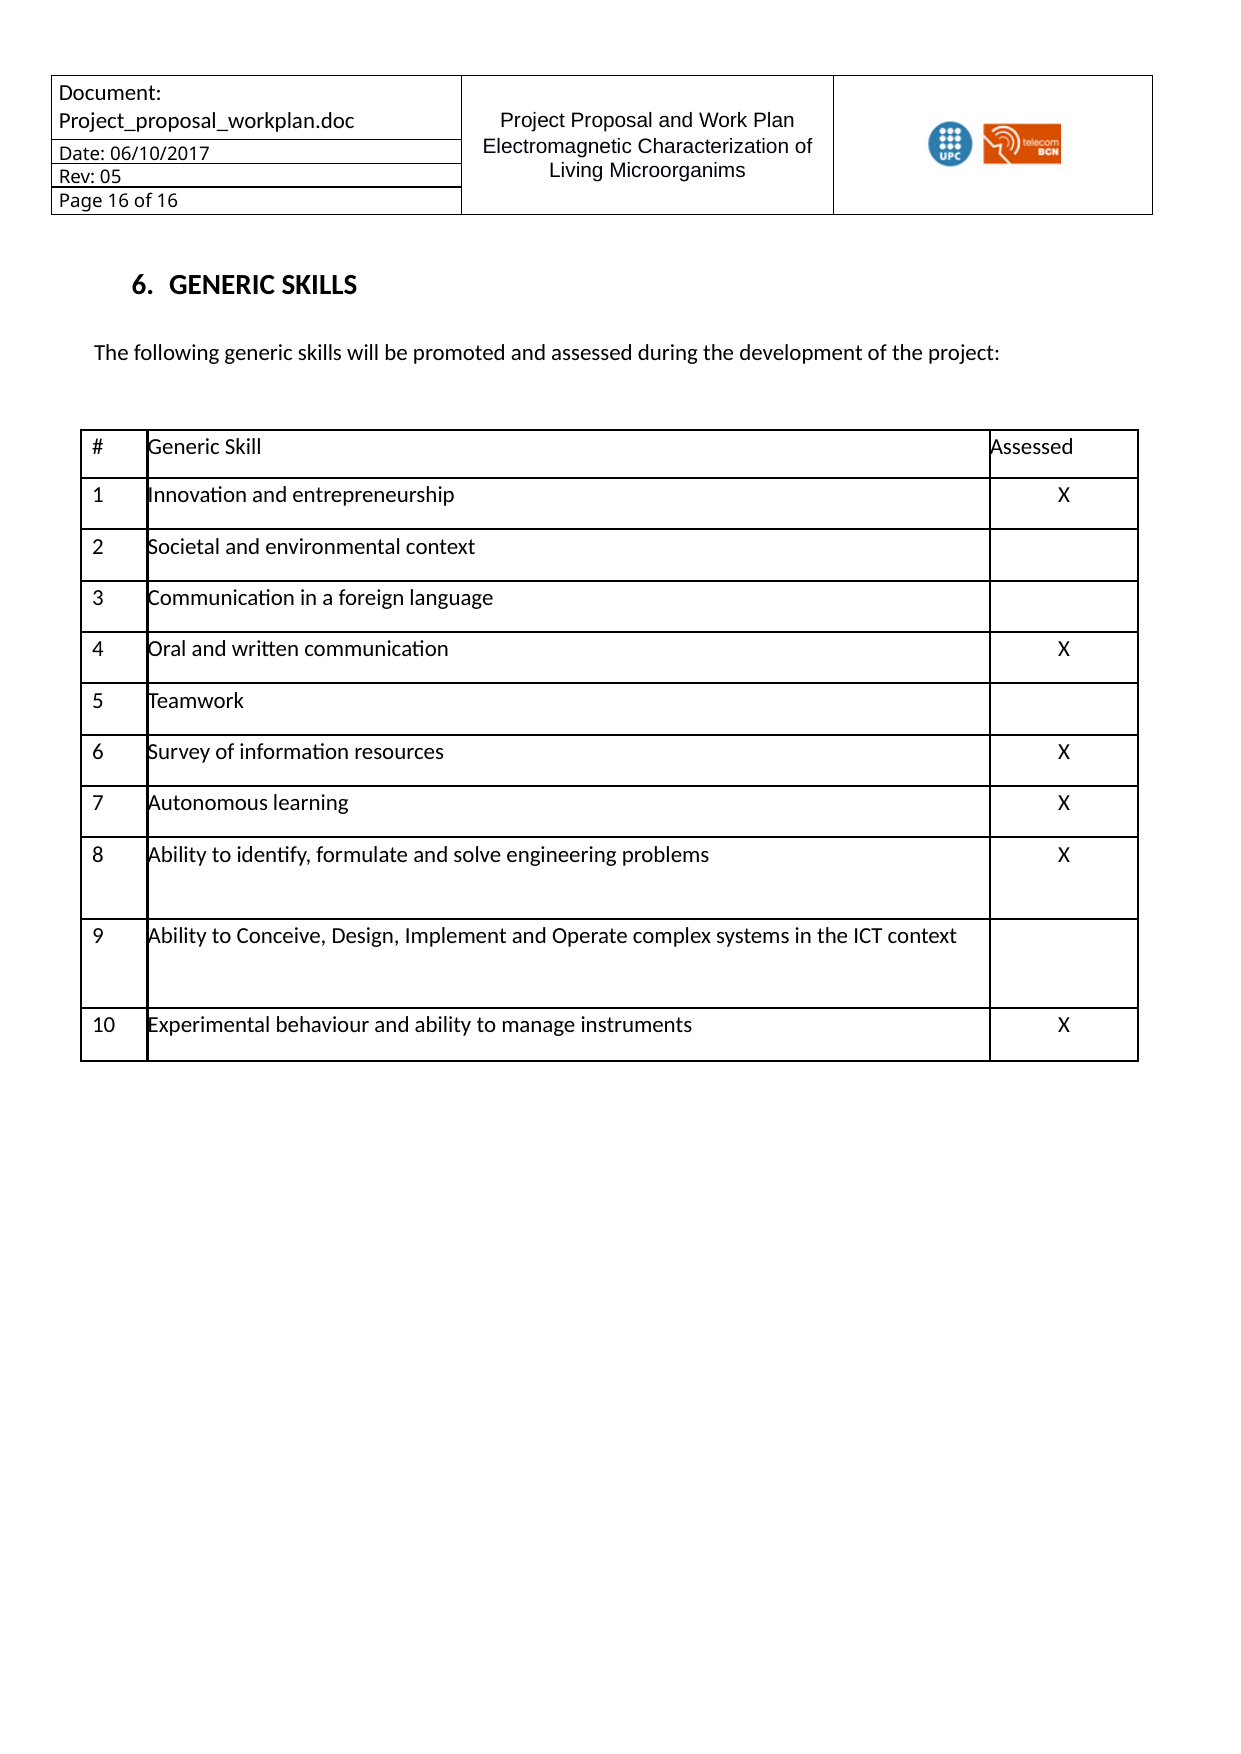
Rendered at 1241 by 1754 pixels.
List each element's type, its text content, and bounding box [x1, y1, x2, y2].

table_cell X [991, 633, 1137, 682]
table_cell X [991, 736, 1137, 785]
table_cell 2 [82, 530, 146, 579]
table_cell X [991, 479, 1137, 528]
table_cell X [991, 838, 1137, 917]
table_cell Innovation and entrepreneurship [149, 479, 989, 528]
table_cell Oral and written communication [149, 633, 989, 682]
picture [925, 120, 1061, 168]
table_cell 7 [82, 787, 146, 836]
table_cell Teamwork [149, 684, 989, 733]
table_cell 9 [82, 920, 146, 1007]
table_cell Autonomous learning [149, 787, 989, 836]
table_cell 1 [82, 479, 146, 528]
table_cell [991, 582, 1137, 631]
table_cell Societal and environmental context [149, 530, 989, 579]
table_cell [991, 684, 1137, 733]
table_cell Survey of information resources [149, 736, 989, 785]
table_cell X [991, 787, 1137, 836]
subtitle Generic skills [131, 266, 1106, 302]
table_cell 3 [82, 582, 146, 631]
table_cell [991, 530, 1137, 579]
table_cell 5 [82, 684, 146, 733]
table_cell 4 [82, 633, 146, 682]
table_cell 6 [82, 736, 146, 785]
table_header Generic Skill [149, 431, 989, 477]
table_cell Ability to Conceive, Design, Implement and Operate complex systems in the ICT context [149, 920, 989, 1007]
table_cell [991, 920, 1137, 1007]
table_cell 10 [82, 1009, 146, 1060]
text The following generic skills will be promoted and assessed during the development of the project: [94, 338, 1106, 366]
table_cell Ability to identify, formulate and solve engineering problems [149, 838, 989, 917]
table_header # [82, 431, 146, 477]
table_cell 8 [82, 838, 146, 917]
table_header Assessed [991, 431, 1137, 477]
table_cell Experimental behaviour and ability to manage instruments [149, 1009, 989, 1060]
table_cell X [991, 1009, 1137, 1060]
table_cell Communication in a foreign language [149, 582, 989, 631]
